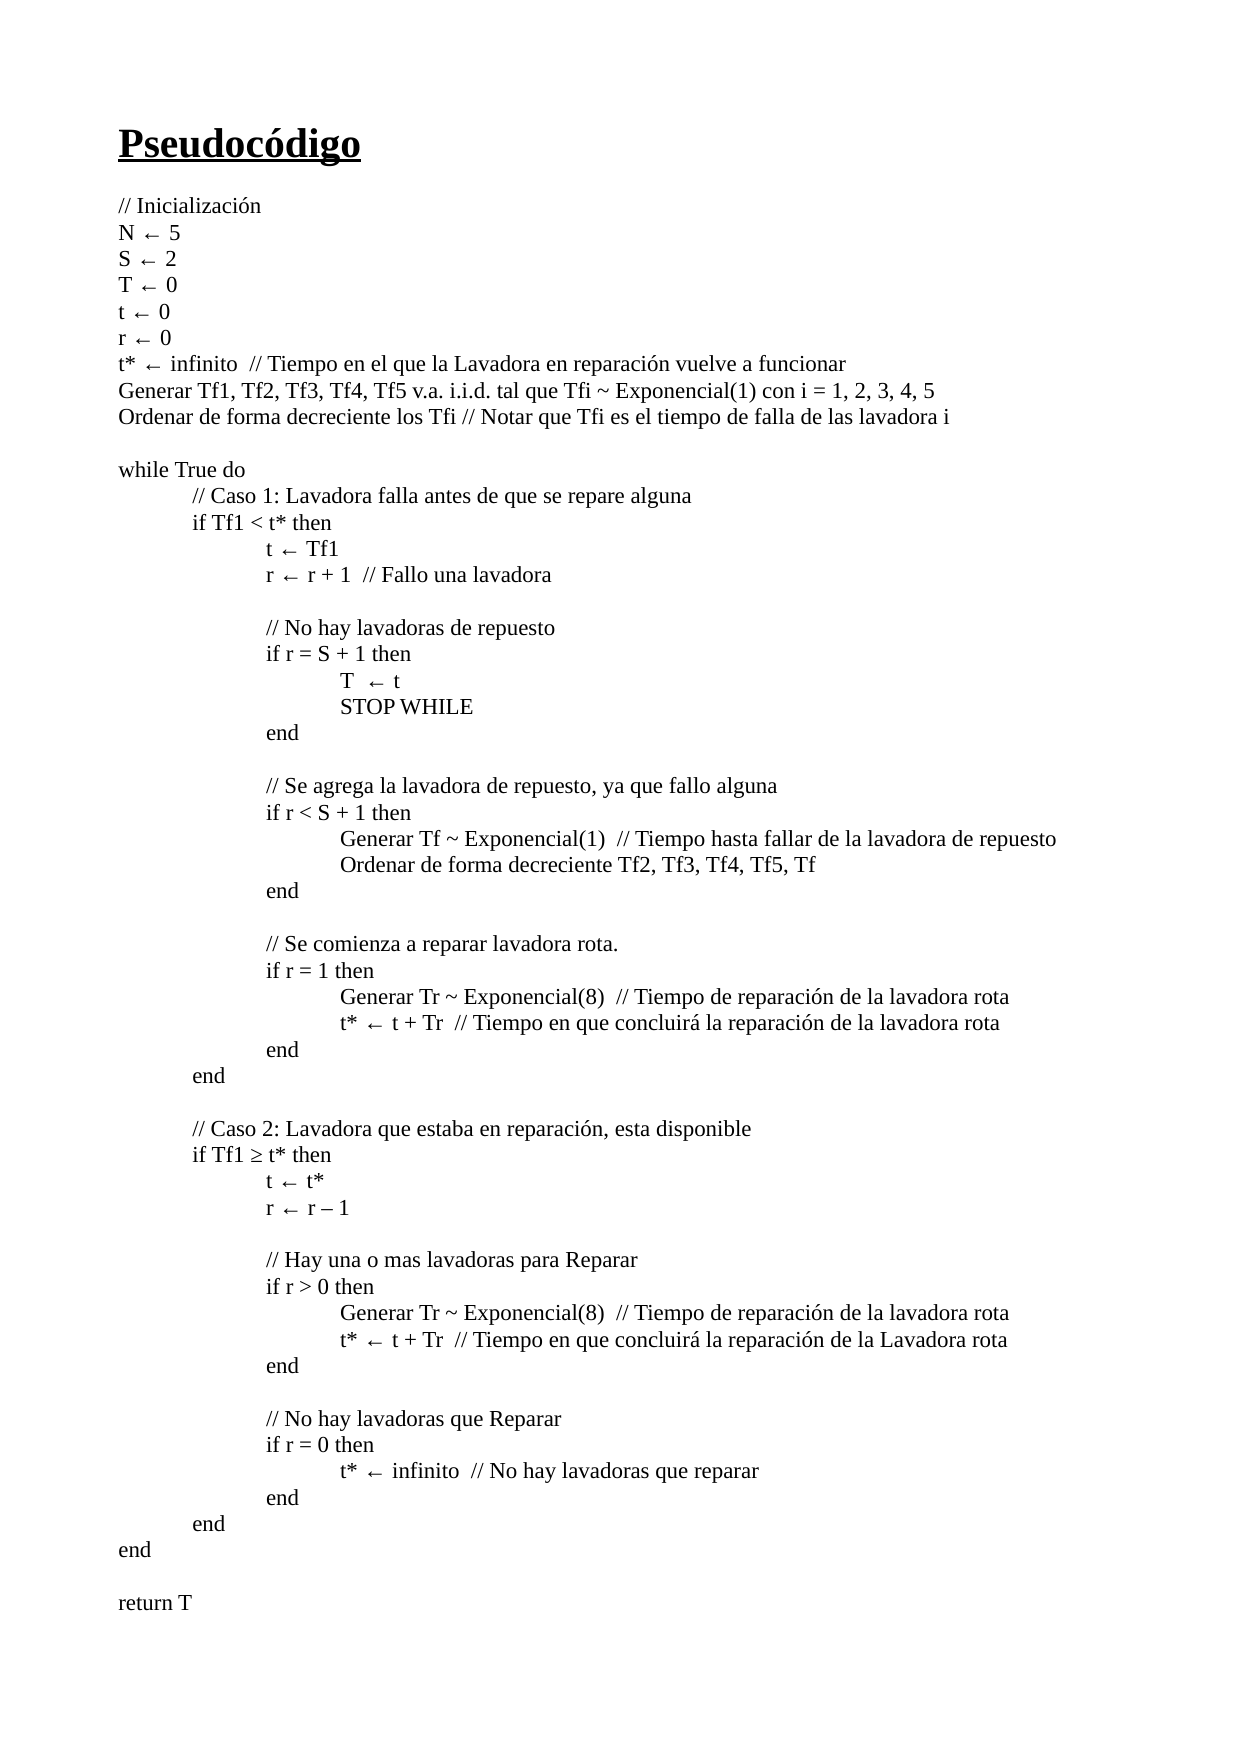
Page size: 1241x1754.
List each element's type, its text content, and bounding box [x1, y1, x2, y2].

text // No hay lavadoras de repuesto [118, 614, 1122, 640]
text r ← 0 [118, 324, 1122, 351]
text t* ← t + Tr // Tiempo en que concluirá la reparación de la Lavadora rota [118, 1326, 1122, 1352]
text while True do [118, 456, 1122, 482]
text STOP WHILE [118, 693, 1122, 719]
text Ordenar de forma decreciente los Tfi // Notar que Tfi es el tiempo de falla de las lavadora i [118, 403, 1122, 429]
text // Hay una o mas lavadoras para Reparar [118, 1247, 1122, 1273]
text t* ← infinito // No hay lavadoras que reparar [118, 1457, 1122, 1484]
text if r = 1 then [118, 957, 1122, 983]
text t ← Tf1 [118, 535, 1122, 561]
text if r = S + 1 then [118, 640, 1122, 667]
text return T [118, 1589, 1122, 1616]
text Ordenar de forma decreciente Tf2, Tf3, Tf4, Tf5, Tf [118, 851, 1122, 878]
text t ← 0 [118, 298, 1122, 324]
text // No hay lavadoras que Reparar [118, 1405, 1122, 1431]
text r ← r + 1 // Fallo una lavadora [118, 561, 1122, 588]
text end [118, 1536, 1122, 1563]
text end [118, 1036, 1122, 1062]
text t* ← infinito // Tiempo en el que la Lavadora en reparación vuelve a funcionar [118, 351, 1122, 377]
text if Tf1 < t* then [118, 509, 1122, 535]
text if Tf1 ≥ t* then [118, 1141, 1122, 1167]
text // Se agrega la lavadora de repuesto, ya que fallo alguna [118, 772, 1122, 798]
text // Inicialización [118, 192, 1122, 219]
text T ← 0 [118, 271, 1122, 298]
text end [118, 1484, 1122, 1510]
text Generar Tr ~ Exponencial(8) // Tiempo de reparación de la lavadora rota [118, 1299, 1122, 1326]
text Generar Tf1, Tf2, Tf3, Tf4, Tf5 v.a. i.i.d. tal que Tfi ~ Exponencial(1) con i = 1, 2, 3, 4, 5 [118, 377, 1122, 403]
text t* ← t + Tr // Tiempo en que concluirá la reparación de la lavadora rota [118, 1009, 1122, 1036]
text // Caso 2: Lavadora que estaba en reparación, esta disponible [118, 1115, 1122, 1141]
text if r > 0 then [118, 1273, 1122, 1299]
text if r = 0 then [118, 1431, 1122, 1457]
text r ← r – 1 [118, 1194, 1122, 1220]
text Generar Tr ~ Exponencial(8) // Tiempo de reparación de la lavadora rota [118, 983, 1122, 1009]
text // Caso 1: Lavadora falla antes de que se repare alguna [118, 482, 1122, 509]
text N ← 5 [118, 219, 1122, 245]
text end [118, 1510, 1122, 1536]
text end [118, 1062, 1122, 1088]
text end [118, 878, 1122, 904]
text T ← t [118, 667, 1122, 693]
text S ← 2 [118, 245, 1122, 271]
text end [118, 719, 1122, 746]
text if r < S + 1 then [118, 798, 1122, 825]
text Generar Tf ~ Exponencial(1) // Tiempo hasta fallar de la lavadora de repuesto [118, 825, 1122, 851]
text // Se comienza a reparar lavadora rota. [118, 930, 1122, 957]
text end [118, 1352, 1122, 1378]
text Pseudocódigo [118, 118, 1122, 166]
text t ← t* [118, 1167, 1122, 1194]
